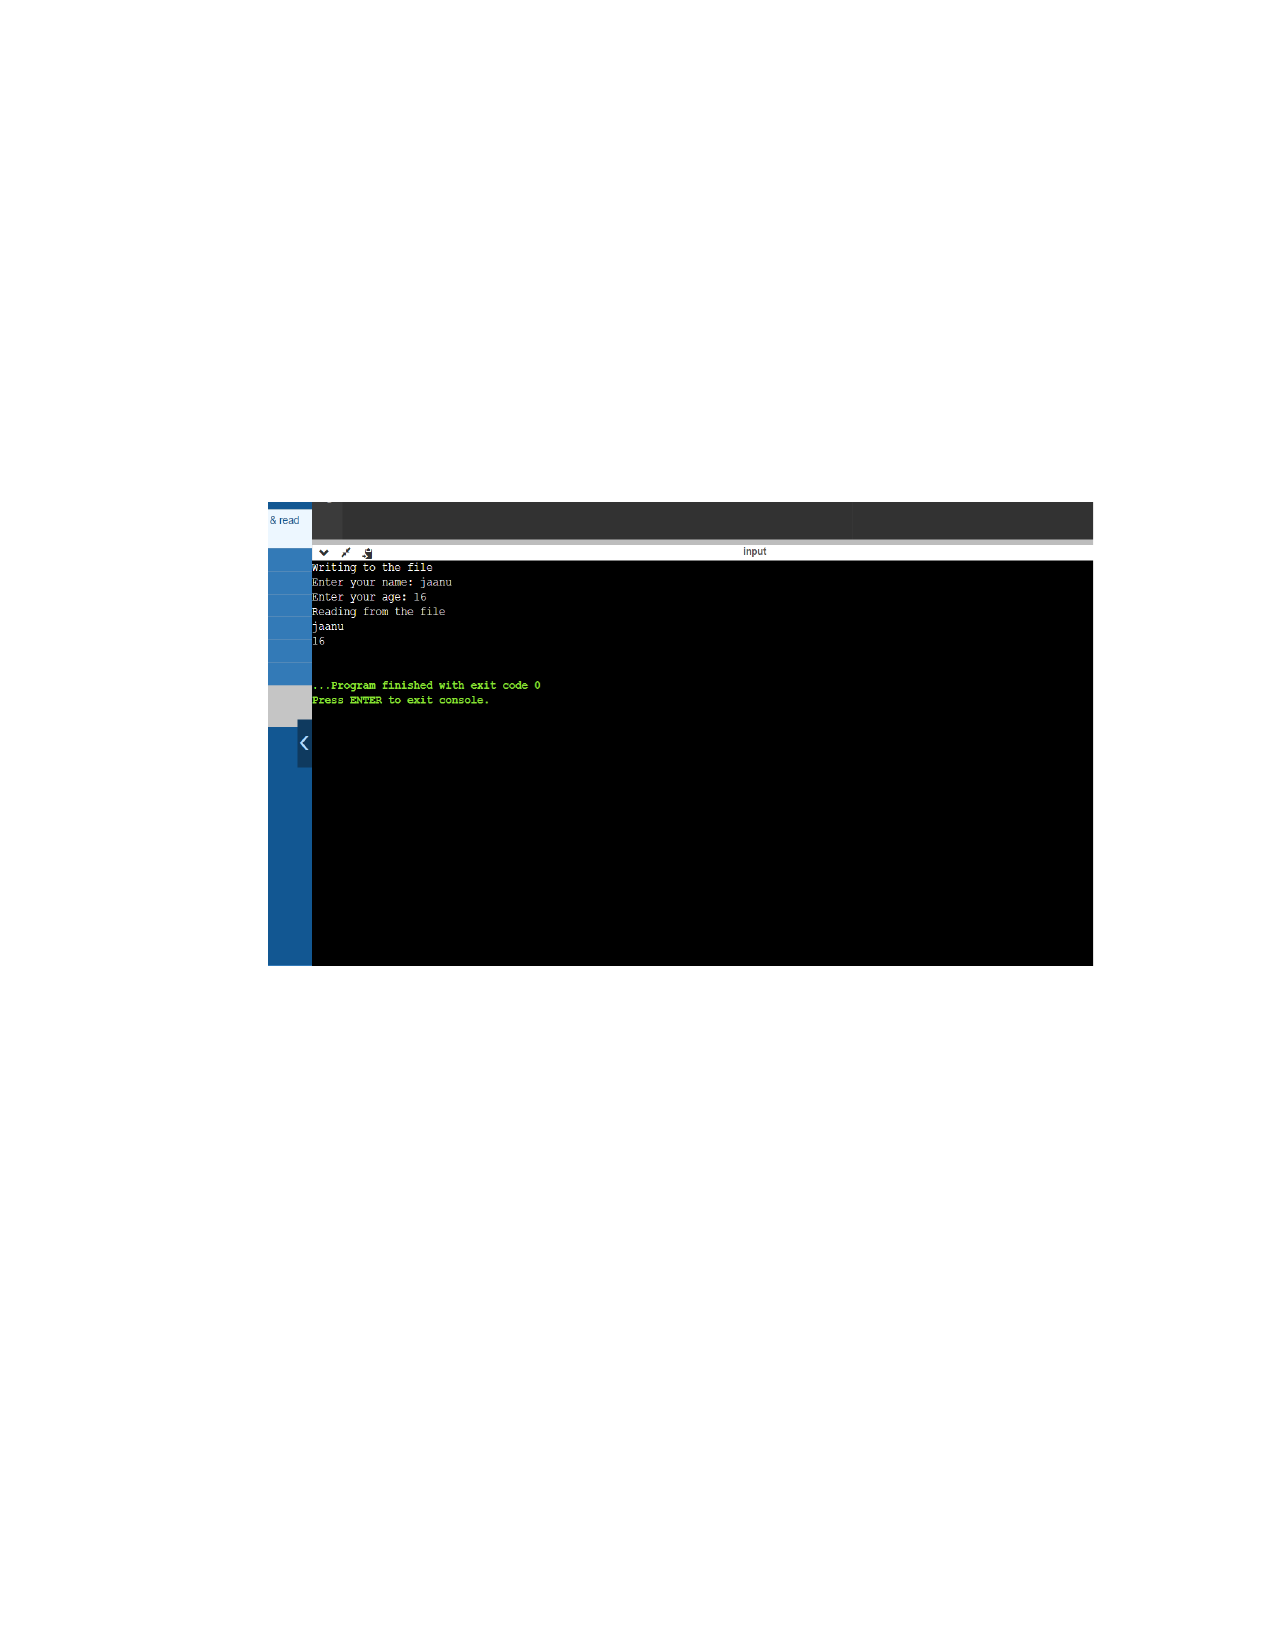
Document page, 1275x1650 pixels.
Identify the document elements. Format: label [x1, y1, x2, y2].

picture [268, 502, 1094, 966]
